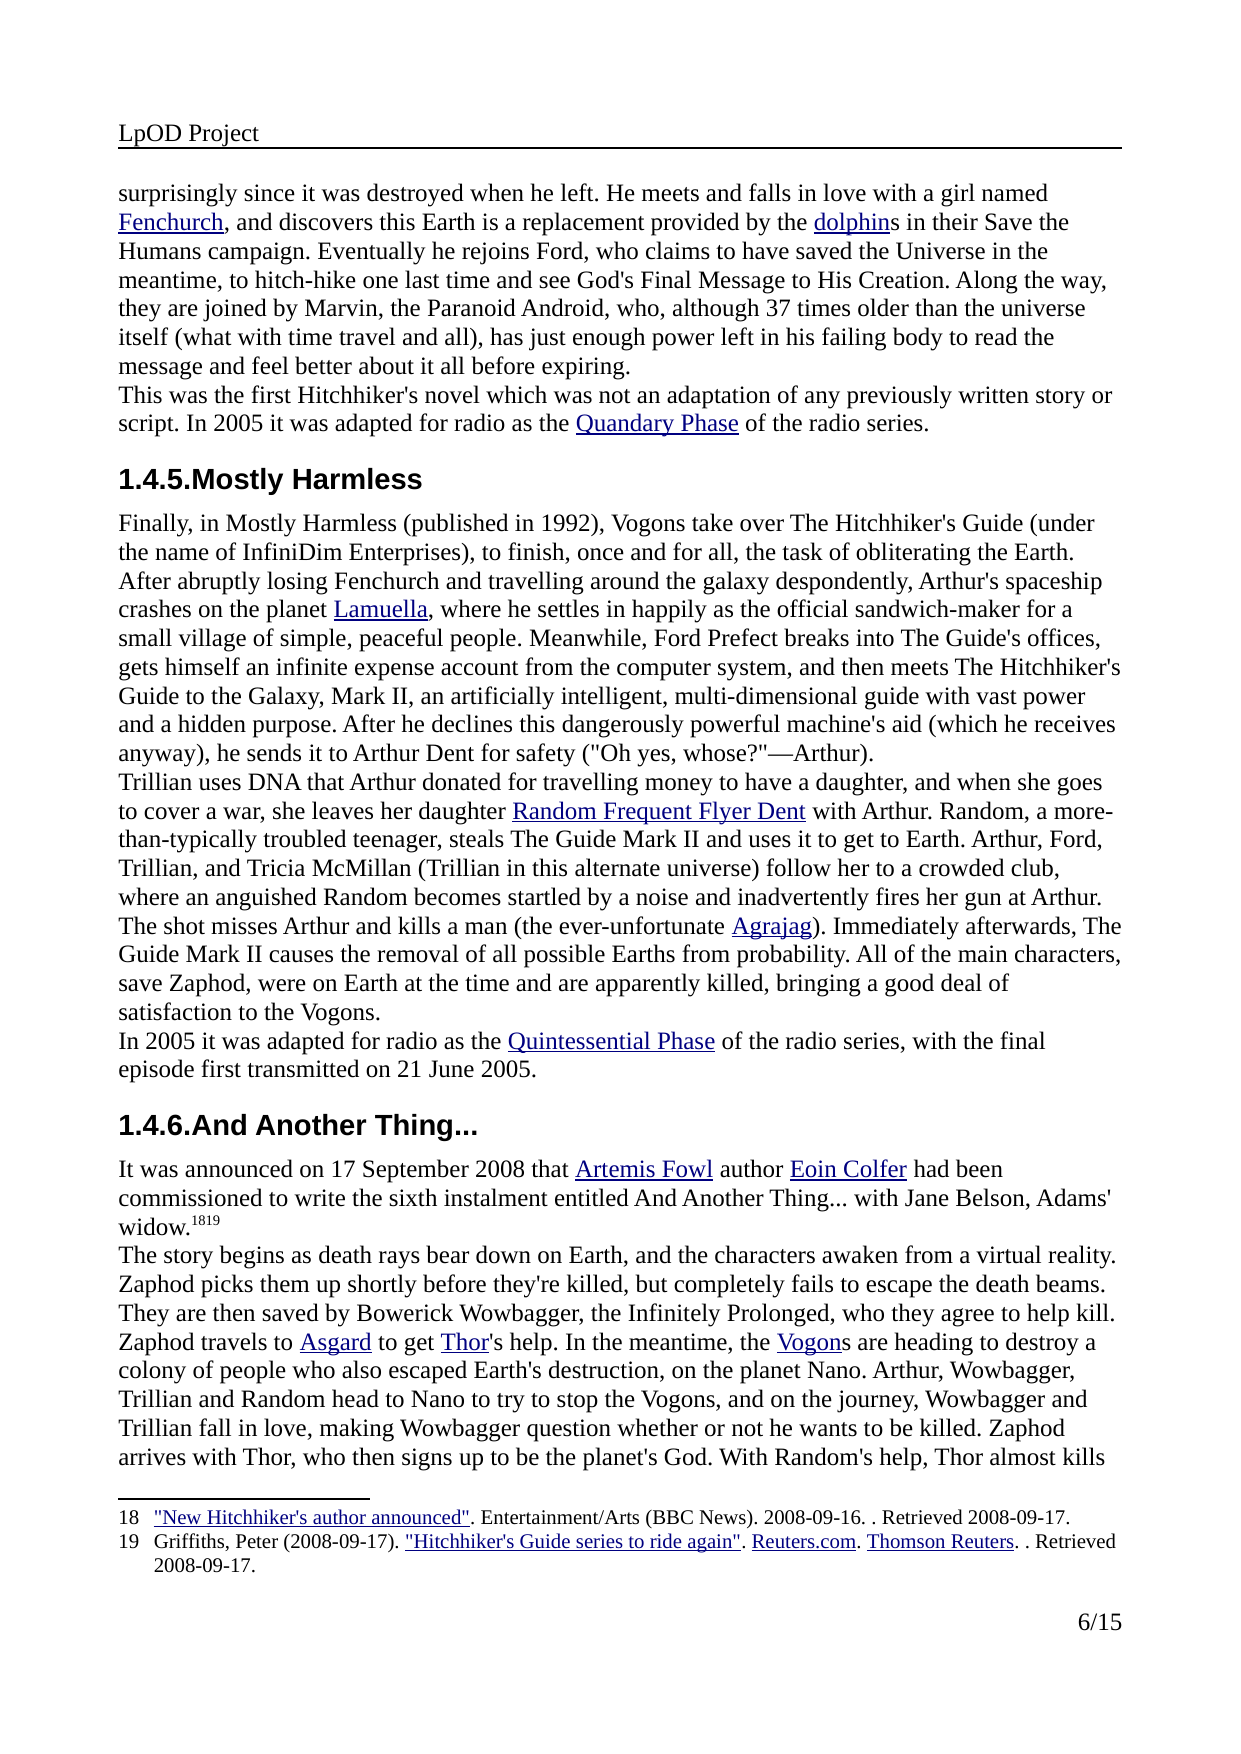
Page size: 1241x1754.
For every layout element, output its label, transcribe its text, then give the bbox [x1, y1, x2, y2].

text It was announced on 17 September 2008 that Artemis Fowl author Eoin Colfer had been commissioned to write the sixth instalment entitled And Another Thing... with Jane Belson, Adams' widow. [118, 868, 1122, 955]
text This was the first Hitchhiker's novel which was not an adaptation of any previously written story or script. In 2005 it was adapted for radio as the Quandary Phase of the radio series. [118, 178, 1122, 236]
subtitle Mostly Harmless [118, 236, 1122, 265]
text Finally, in Mostly Harmless (published in 1992), Vogons take over The Hitchhiker's Guide (under the name of InfiniDim Enterprises), to finish, once and for all, the task of obliterating the Earth. After abruptly losing Fenchurch and travelling around the galaxy despondently, Arthur's spaceship crashes on the planet Lamuella, where he settles in happily as the official sandwich-maker for a small village of simple, peaceful people. Meanwhile, Ford Prefect breaks into The Guide's offices, gets himself an infinite expense account from the computer system, and then meets The Hitchhiker's Guide to the Galaxy, Mark II, an artificially intelligent, multi-dimensional guide with vast power and a hidden purpose. After he declines this dangerously powerful machine's aid (which he receives anyway), he sends it to Arthur Dent for safety ("Oh yes, whose?"—Arthur). [118, 265, 1122, 523]
text "New Hitchhiker's author announced". Entertainment/Arts (BBC News). 2008-09-16. . Retrieved 2008-09-17. [118, 1462, 1122, 1520]
text In 2005 it was adapted for radio as the Quintessential Phase of the radio series, with the final episode first transmitted on 21 June 2005. [118, 782, 1122, 840]
text Griffiths, Peter (2008-09-17). "Hitchhiker's Guide series to ride again". Reuters.com. Thomson Reuters. . Retrieved 2008-09-17. [118, 1520, 1122, 1577]
subtitle And Another Thing... [118, 840, 1122, 868]
text Trillian uses DNA that Arthur donated for travelling money to have a daughter, and when she goes to cover a war, she leaves her daughter Random Frequent Flyer Dent with Arthur. Random, a more-than-typically troubled teenager, steals The Guide Mark II and uses it to get to Earth. Arthur, Ford, Trillian, and Tricia McMillan (Trillian in this alternate universe) follow her to a crowded club, where an anguished Random becomes startled by a noise and inadvertently fires her gun at Arthur. The shot misses Arthur and kills a man (the ever-unfortunate Agrajag). Immediately afterwards, The Guide Mark II causes the removal of all possible Earths from probability. All of the main characters, save Zaphod, were on Earth at the time and are apparently killed, bringing a good deal of satisfaction to the Vogons. [118, 523, 1122, 782]
text The story begins as death rays bear down on Earth, and the characters awaken from a virtual reality. Zaphod picks them up shortly before they're killed, but completely fails to escape the death beams. They are then saved by Bowerick Wowbagger, the Infinitely Prolonged, who they agree to help kill. Zaphod travels to Asgard to get Thor's help. In the meantime, the Vogons are heading to destroy a colony of people who also escaped Earth's destruction, on the planet Nano. Arthur, Wowbagger, Trillian and Random head to Nano to try to stop the Vogons, and on the journey, Wowbagger and Trillian fall in love, making Wowbagger question whether or not he wants to be killed. Zaphod arrives with Thor, who then signs up to be the planet's God. With Random's help, Thor almost kills Wowbagger. Wowbagger, who merely loses his immortality, then marries Trillian. Thor then stops the first Vogon attack, and apparently dies. Meanwhile, Constant Mown, son of Prostetnic Jeltz, convinces his father that the people on the planet are not citizens of Earth, but are, in fact, citizens of Nano, which means that it would be illegal to kill them. As the book draws to a close, Arthur is on his way to check out a possible university for Random, when, during a hyperspace jump, he is flung across alternate universes, has a brief encounter with Fenchurch, and ends up exactly where he'd want to be. And then the Vogons turn up again. [118, 955, 1122, 1386]
text The book was published by Penguin Books in the UK and Hyperion in the US on 12 October 2009. [118, 1386, 1122, 1415]
